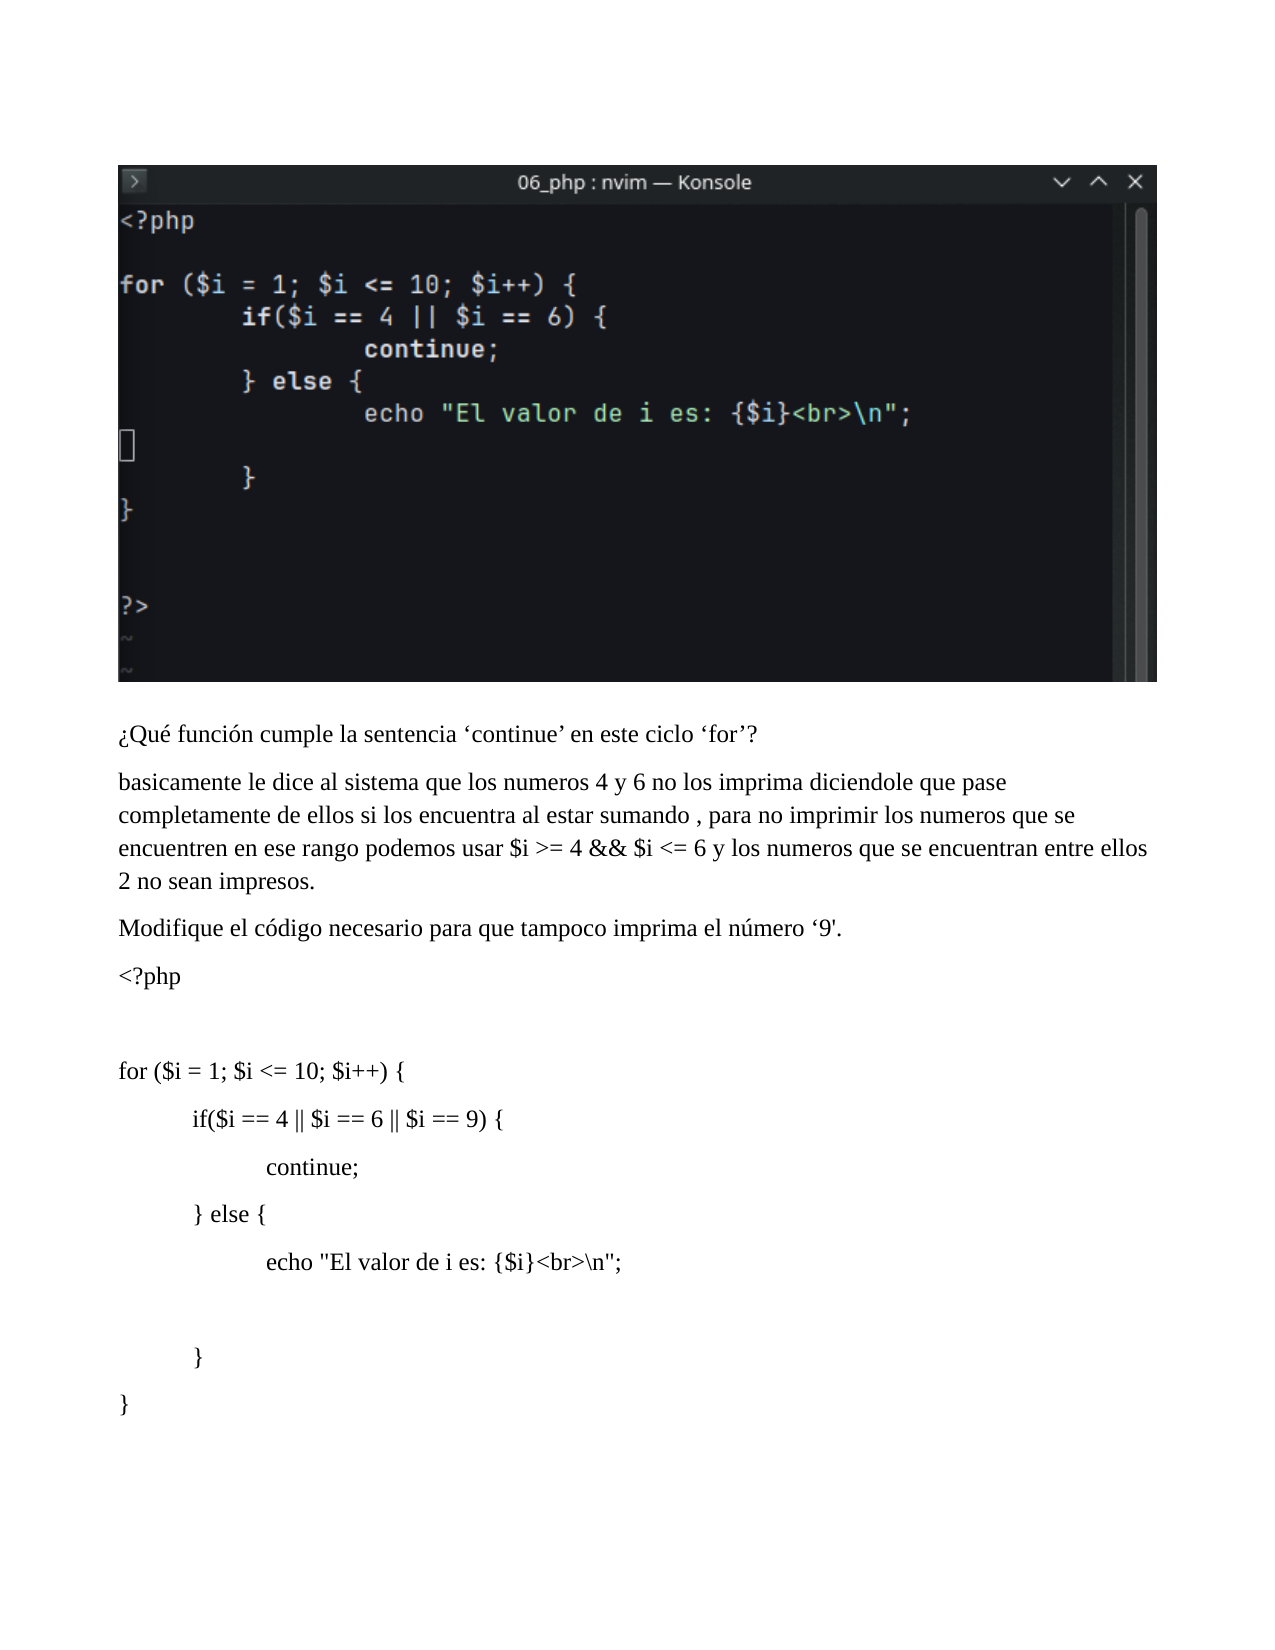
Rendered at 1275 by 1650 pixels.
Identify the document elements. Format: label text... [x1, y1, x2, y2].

text if($i == 4 || $i == 6 || $i == 9) { [118, 1104, 1157, 1133]
text Modifique el código necesario para que tampoco imprima el número ‘9'. [118, 913, 1157, 942]
text for ($i = 1; $i <= 10; $i++) { [118, 1056, 1157, 1085]
picture [118, 165, 1157, 682]
text ¿Qué función cumple la sentencia ‘continue’ en este ciclo ‘for’? [118, 682, 1157, 748]
text } [118, 1342, 1157, 1371]
text } [118, 1389, 1157, 1418]
text <?php [118, 961, 1157, 990]
text basicamente le dice al sistema que los numeros 4 y 6 no los imprima diciendole que pase completamente de ellos si los encuentra al estar sumando , para no imprimir los numeros que se encuentren en ese rango podemos usar $i >= 4 && $i <= 6 y los numeros que se encuentran entre ellos 2 no sean impresos. [118, 767, 1157, 895]
text echo "El valor de i es: {$i}<br>\n"; [118, 1247, 1157, 1276]
text continue; [118, 1152, 1157, 1180]
text } else { [118, 1199, 1157, 1228]
